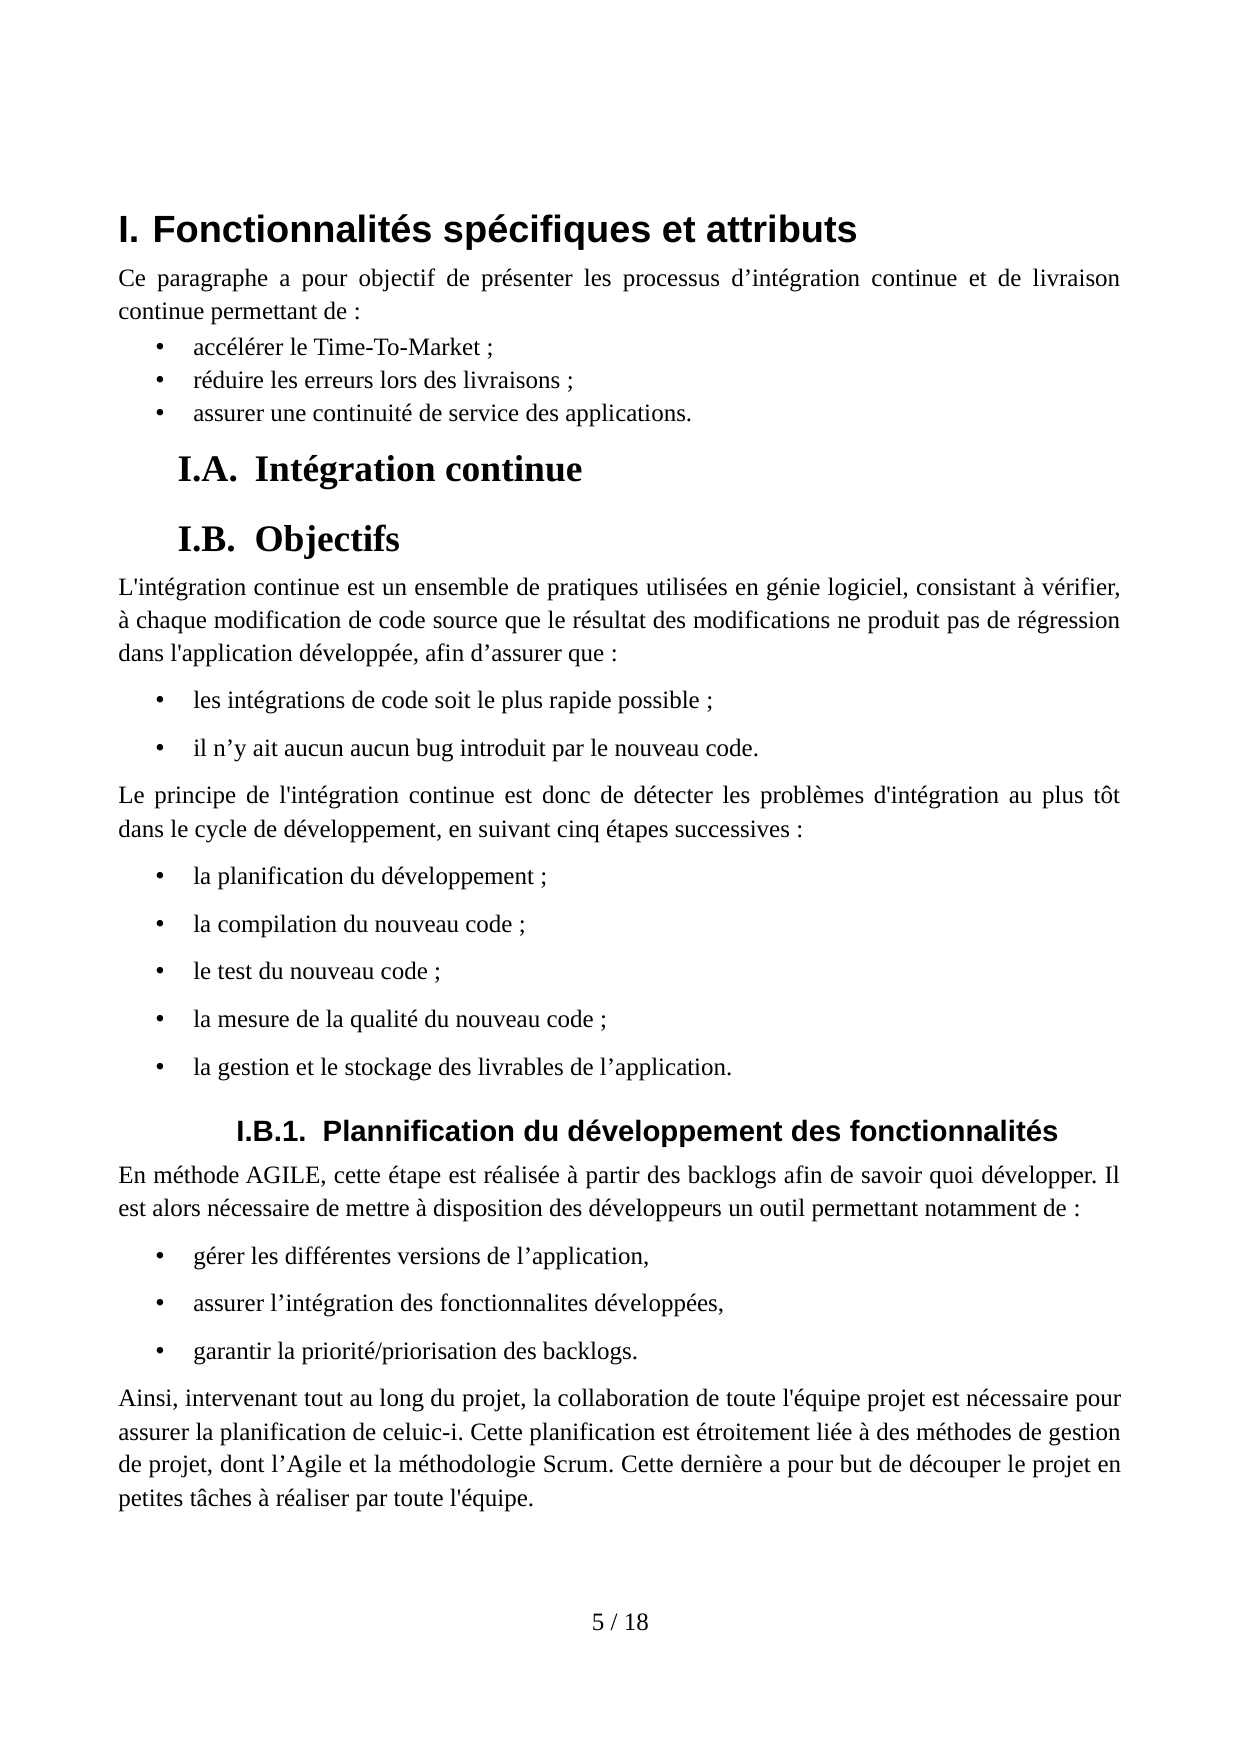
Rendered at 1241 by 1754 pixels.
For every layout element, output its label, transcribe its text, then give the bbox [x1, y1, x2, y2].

subtitle Plannification du développement des fonctionnalités [118, 1114, 1122, 1148]
list assurer l’intégration des fonctionnalites développées, [156, 1288, 1122, 1317]
text Ainsi, intervenant tout au long du projet, la collaboration de toute l'équipe projet est nécessaire pour assurer la planification de celuic-i. Cette planification est étroitement liée à des méthodes de gestion de projet, dont l’Agile et la méthodologie Scrum. Cette dernière a pour but de découper le projet en petites tâches à réaliser par toute l'équipe. [118, 1383, 1122, 1511]
subtitle Fonctionnalités spécifiques et attributs [118, 207, 1122, 251]
list il n’y ait aucun aucun bug introduit par le nouveau code. [156, 733, 1122, 762]
list la gestion et le stockage des livrables de l’application. [156, 1052, 1122, 1080]
text Ce paragraphe a pour objectif de présenter les processus d’intégration continue et de livraison continue permettant de : [118, 263, 1122, 325]
list la mesure de la qualité du nouveau code ; [156, 1004, 1122, 1033]
list le test du nouveau code ; [156, 956, 1122, 985]
list accélérer le Time-To-Market ; [156, 332, 1122, 361]
list assurer une continuité de service des applications. [156, 398, 1122, 427]
text Le principe de l'intégration continue est donc de détecter les problèmes d'intégration au plus tôt dans le cycle de développement, en suivant cinq étapes successives : [118, 781, 1122, 842]
text L'intégration continue est un ensemble de pratiques utilisées en génie logiciel, consistant à vérifier, à chaque modification de code source que le résultat des modifications ne produit pas de régression dans l'application développée, afin d’assurer que : [118, 572, 1122, 667]
text En méthode AGILE, cette étape est réalisée à partir des backlogs afin de savoir quoi développer. Il est alors nécessaire de mettre à disposition des développeurs un outil permettant notamment de : [118, 1160, 1122, 1222]
subtitle Objectifs [118, 516, 1122, 559]
list gérer les différentes versions de l’application, [156, 1241, 1122, 1269]
list la compilation du nouveau code ; [156, 909, 1122, 938]
list les intégrations de code soit le plus rapide possible ; [156, 685, 1122, 714]
list la planification du développement ; [156, 861, 1122, 890]
list garantir la priorité/priorisation des backlogs. [156, 1336, 1122, 1365]
list réduire les erreurs lors des livraisons ; [156, 365, 1122, 394]
subtitle Intégration continue [118, 446, 1122, 489]
